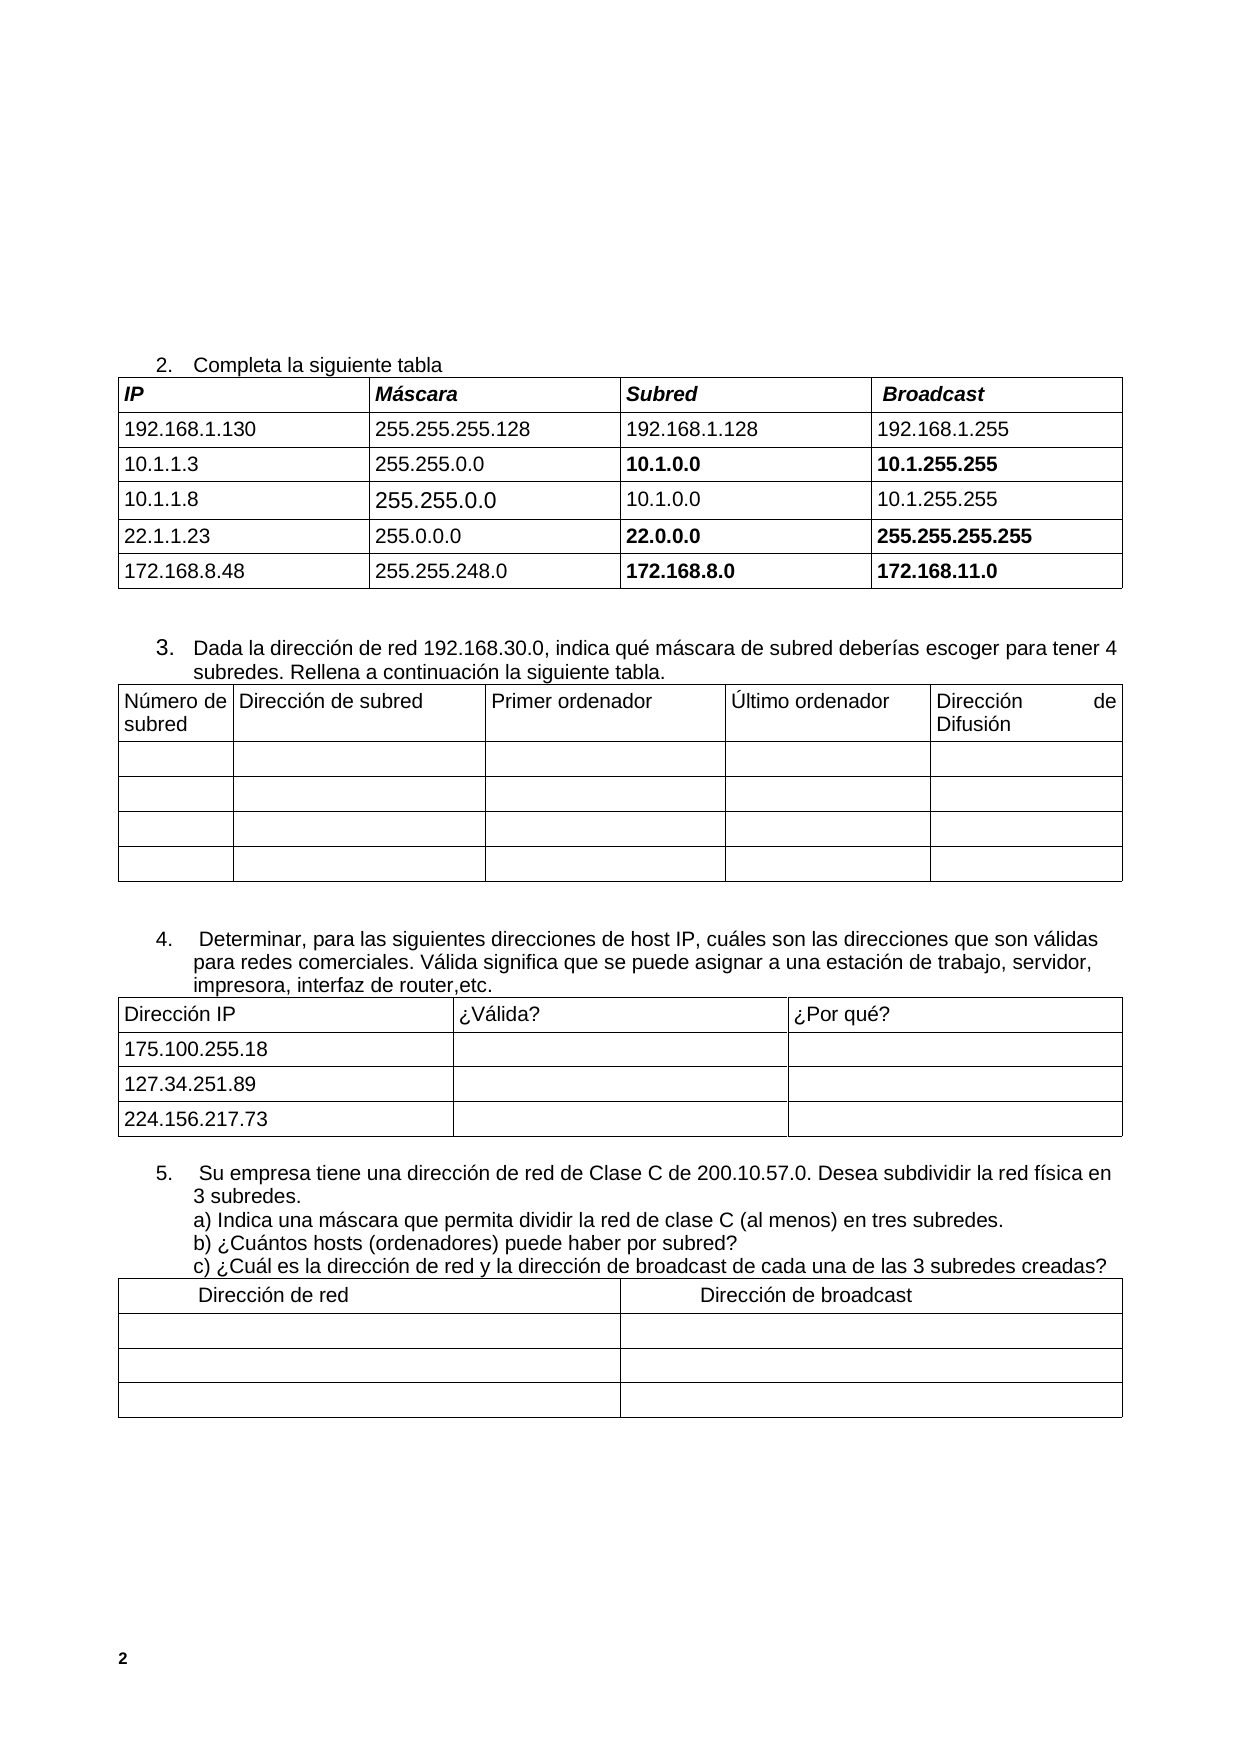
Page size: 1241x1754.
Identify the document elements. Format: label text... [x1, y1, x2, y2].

table_header Dirección de subred [234, 685, 485, 741]
table_cell [119, 742, 233, 776]
table_cell [726, 777, 930, 811]
list a) Indica una máscara que permita dividir la red de clase C (al menos) en tres subredes. [156, 1208, 1122, 1231]
table_cell [234, 742, 485, 776]
table_cell [119, 847, 233, 881]
table_cell 127.34.251.89 [119, 1067, 453, 1101]
table_header Dirección IP [119, 998, 453, 1032]
table_cell [726, 847, 930, 881]
table_cell 255.255.255.255 [872, 520, 1122, 553]
table_header ¿Válida? [454, 998, 787, 1032]
list Dada la dirección de red 192.168.30.0, indica qué máscara de subred deberías escoger para tener 4 subredes. Rellena a continuación la siguiente tabla. [156, 635, 1122, 683]
table_cell [931, 742, 1122, 776]
table_header Dirección de broadcast [621, 1279, 1122, 1313]
table_cell 10.1.255.255 [872, 448, 1122, 481]
table_cell [486, 812, 725, 846]
table_cell [931, 812, 1122, 846]
table_cell [621, 1314, 1122, 1348]
table_cell 175.100.255.18 [119, 1033, 453, 1066]
table_header Número de subred [119, 685, 233, 741]
table_cell [454, 1033, 787, 1066]
table_cell [486, 777, 725, 811]
table_cell 255.255.0.0 [370, 448, 620, 481]
table_cell 192.168.1.128 [621, 413, 871, 447]
list Determinar, para las siguientes direcciones de host IP, cuáles son las direcciones que son válidas para redes comerciales. Válida significa que se puede asignar a una estación de trabajo, servidor, impresora, interfaz de router,etc. [156, 927, 1122, 997]
table_cell 255.255.0.0 [370, 482, 620, 519]
table_cell [454, 1102, 787, 1136]
table_cell 22.0.0.0 [621, 520, 871, 553]
table_cell [234, 777, 485, 811]
table_cell 172.168.11.0 [872, 554, 1122, 588]
table_cell [234, 847, 485, 881]
table_header Máscara [370, 378, 620, 412]
list b) ¿Cuántos hosts (ordenadores) puede haber por subred? [156, 1231, 1122, 1255]
table_cell [726, 812, 930, 846]
table_cell 10.1.1.8 [119, 482, 369, 519]
table_header Broadcast [872, 378, 1122, 412]
table_cell [119, 1314, 620, 1348]
table_cell 10.1.1.3 [119, 448, 369, 481]
list c) ¿Cuál es la dirección de red y la dirección de broadcast de cada una de las 3 subredes creadas? [156, 1255, 1122, 1278]
table_cell [726, 742, 930, 776]
table_header Subred [621, 378, 871, 412]
list Completa la siguiente tabla [156, 354, 1122, 377]
table_cell [789, 1033, 1122, 1066]
table_header Dirección de red [119, 1279, 620, 1313]
table_cell [486, 847, 725, 881]
table_cell [454, 1067, 787, 1101]
table_cell 10.1.0.0 [621, 482, 871, 519]
table_cell [931, 847, 1122, 881]
table_header Dirección de Difusión [931, 685, 1122, 741]
table_cell 255.255.248.0 [370, 554, 620, 588]
table_cell [789, 1067, 1122, 1101]
table_cell [119, 1383, 620, 1417]
table_cell 255.255.255.128 [370, 413, 620, 447]
table_cell 172.168.8.0 [621, 554, 871, 588]
table_cell [234, 812, 485, 846]
table_cell 192.168.1.130 [119, 413, 369, 447]
table_cell 192.168.1.255 [872, 413, 1122, 447]
table_cell [621, 1383, 1122, 1417]
table_header IP [119, 378, 369, 412]
table_cell [119, 812, 233, 846]
table_cell [931, 777, 1122, 811]
list Su empresa tiene una dirección de red de Clase C de 200.10.57.0. Desea subdividir la red física en 3 subredes. [156, 1162, 1122, 1208]
table_cell [119, 777, 233, 811]
table_cell [789, 1102, 1122, 1136]
table_cell 10.1.255.255 [872, 482, 1122, 519]
table_cell 255.0.0.0 [370, 520, 620, 553]
table_cell 22.1.1.23 [119, 520, 369, 553]
table_cell [486, 742, 725, 776]
table_header ¿Por qué? [789, 998, 1122, 1032]
table_cell 172.168.8.48 [119, 554, 369, 588]
table_header Primer ordenador [486, 685, 725, 741]
table_cell [119, 1349, 620, 1382]
table_header Último ordenador [726, 685, 930, 741]
table_cell 224.156.217.73 [119, 1102, 453, 1136]
table_cell [621, 1349, 1122, 1382]
table_cell 10.1.0.0 [621, 448, 871, 481]
